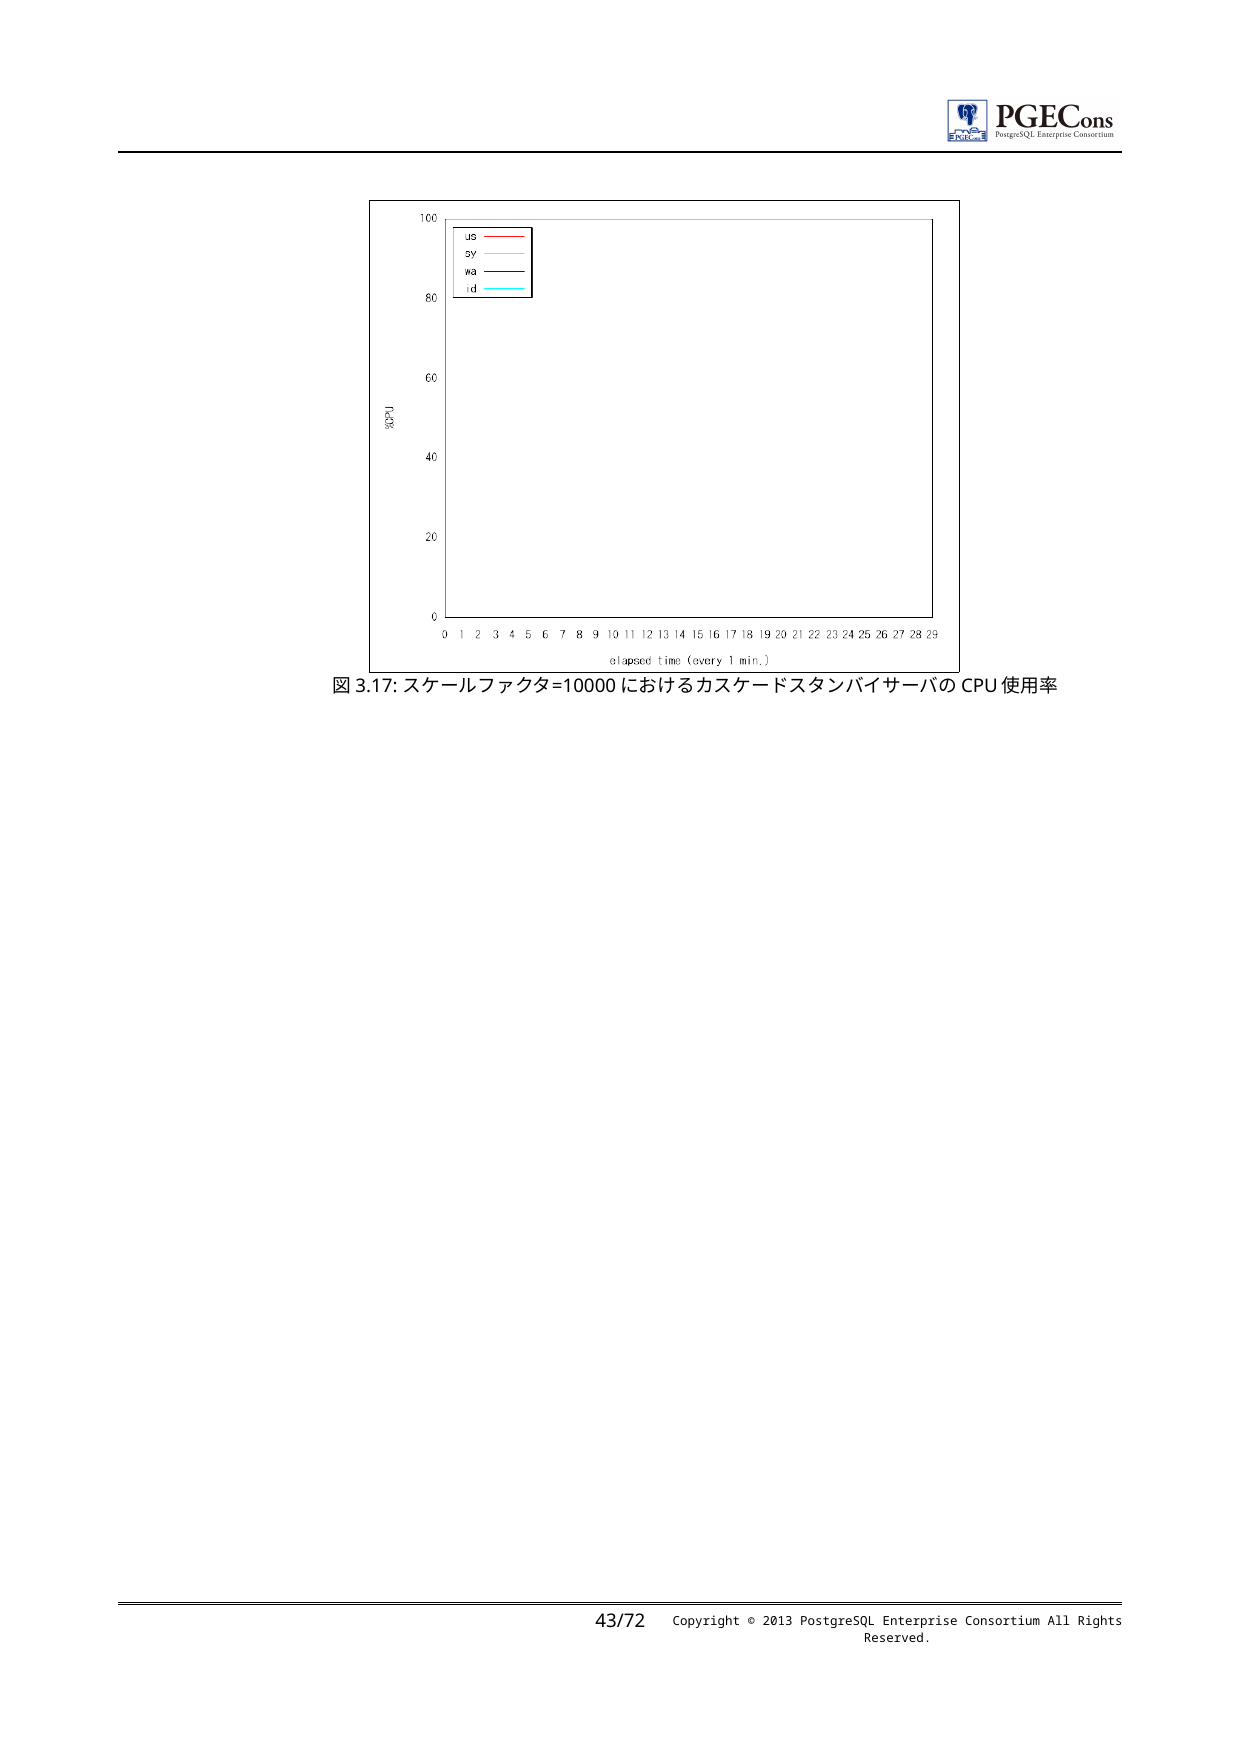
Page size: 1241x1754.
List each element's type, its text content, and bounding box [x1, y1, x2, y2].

text 図 3.17: スケールファクタ=10000におけるカスケードスタンバイサーバのCPU使用率 [277, 229, 1113, 697]
picture [941, 94, 1119, 147]
picture [371, 202, 956, 670]
